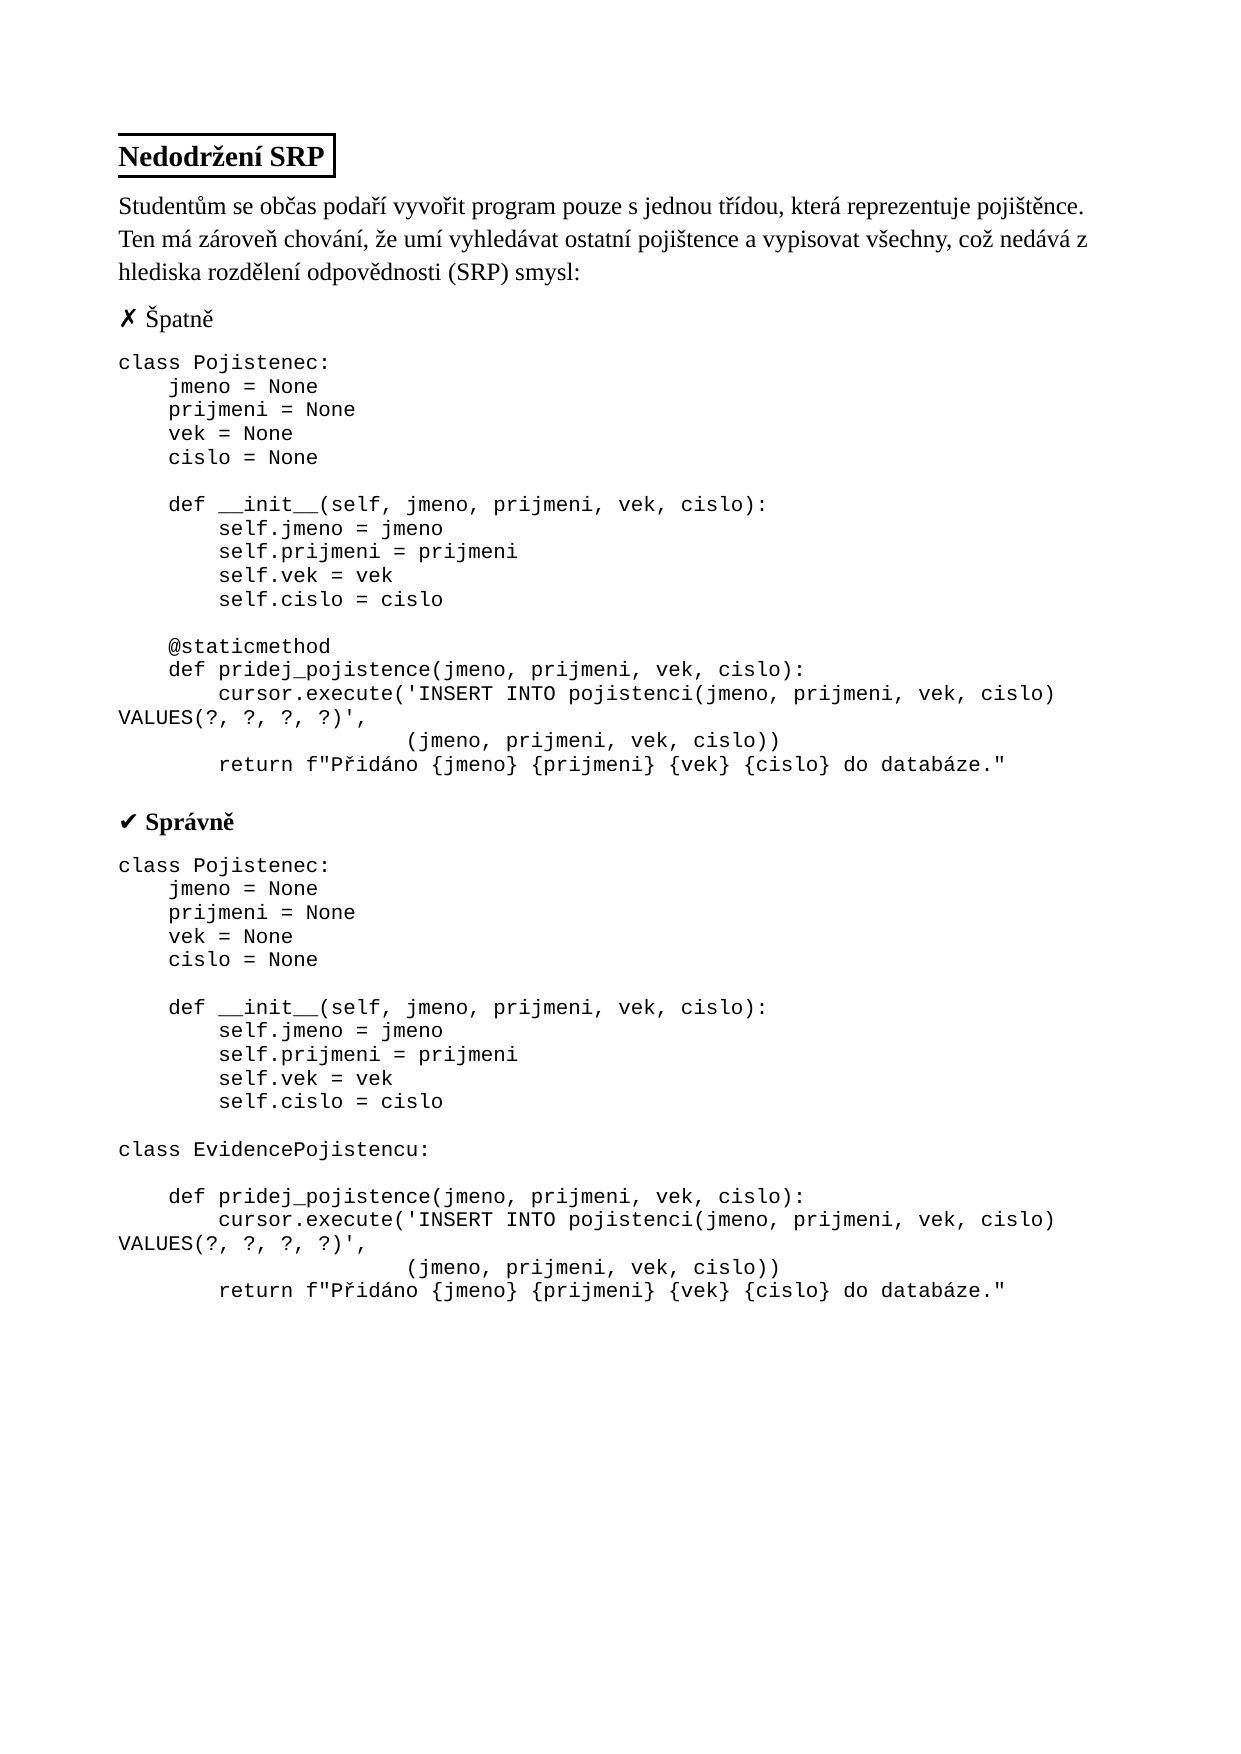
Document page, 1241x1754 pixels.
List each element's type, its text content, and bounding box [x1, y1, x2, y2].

text self.prijmeni = prijmeni [118, 541, 1122, 565]
text self.prijmeni = prijmeni [118, 1044, 1122, 1068]
text self.cislo = cislo [118, 1091, 1122, 1115]
text prijmeni = None [118, 399, 1122, 423]
text @staticmethod [118, 636, 1122, 659]
text class EvidencePojistencu: [118, 1138, 1122, 1162]
text class Pojistenec: [118, 855, 1122, 878]
subtitle Nedodržení SRP [118, 136, 333, 175]
text ✗ Špatně [118, 304, 1122, 333]
text def __init__(self, jmeno, prijmeni, vek, cislo): [118, 997, 1122, 1020]
text self.jmeno = jmeno [118, 1020, 1122, 1044]
text jmeno = None [118, 376, 1122, 399]
text def pridej_pojistence(jmeno, prijmeni, vek, cislo): [118, 1186, 1122, 1209]
text cursor.execute('INSERT INTO pojistenci(jmeno, prijmeni, vek, cislo) VALUES(?, ?, ?, ?)', [118, 1209, 1122, 1257]
text self.vek = vek [118, 1068, 1122, 1091]
text def pridej_pojistence(jmeno, prijmeni, vek, cislo): [118, 659, 1122, 683]
text Studentům se občas podaří vyvořit program pouze s jednou třídou, která reprezentuje pojištěnce. Ten má zároveň chování, že umí vyhledávat ostatní pojištence a vypisovat všechny, což nedává z hlediska rozdělení odpovědnosti (SRP) smysl: [118, 191, 1122, 286]
text cislo = None [118, 949, 1122, 973]
text cislo = None [118, 447, 1122, 470]
text self.vek = vek [118, 565, 1122, 588]
text ✔ Správně [118, 807, 1122, 836]
text prijmeni = None [118, 902, 1122, 926]
text def __init__(self, jmeno, prijmeni, vek, cislo): [118, 494, 1122, 518]
text cursor.execute('INSERT INTO pojistenci(jmeno, prijmeni, vek, cislo) VALUES(?, ?, ?, ?)', [118, 683, 1122, 730]
subtitle [336, 133, 1122, 178]
text class Pojistenec: [118, 352, 1122, 376]
text self.cislo = cislo [118, 588, 1122, 612]
text return f"Přidáno {jmeno} {prijmeni} {vek} {cislo} do databáze." [118, 1280, 1122, 1304]
text self.jmeno = jmeno [118, 518, 1122, 541]
text (jmeno, prijmeni, vek, cislo)) [118, 1257, 1122, 1280]
text jmeno = None [118, 878, 1122, 902]
text vek = None [118, 926, 1122, 949]
text return f"Přidáno {jmeno} {prijmeni} {vek} {cislo} do databáze." [118, 754, 1122, 778]
text vek = None [118, 423, 1122, 447]
text (jmeno, prijmeni, vek, cislo)) [118, 730, 1122, 754]
